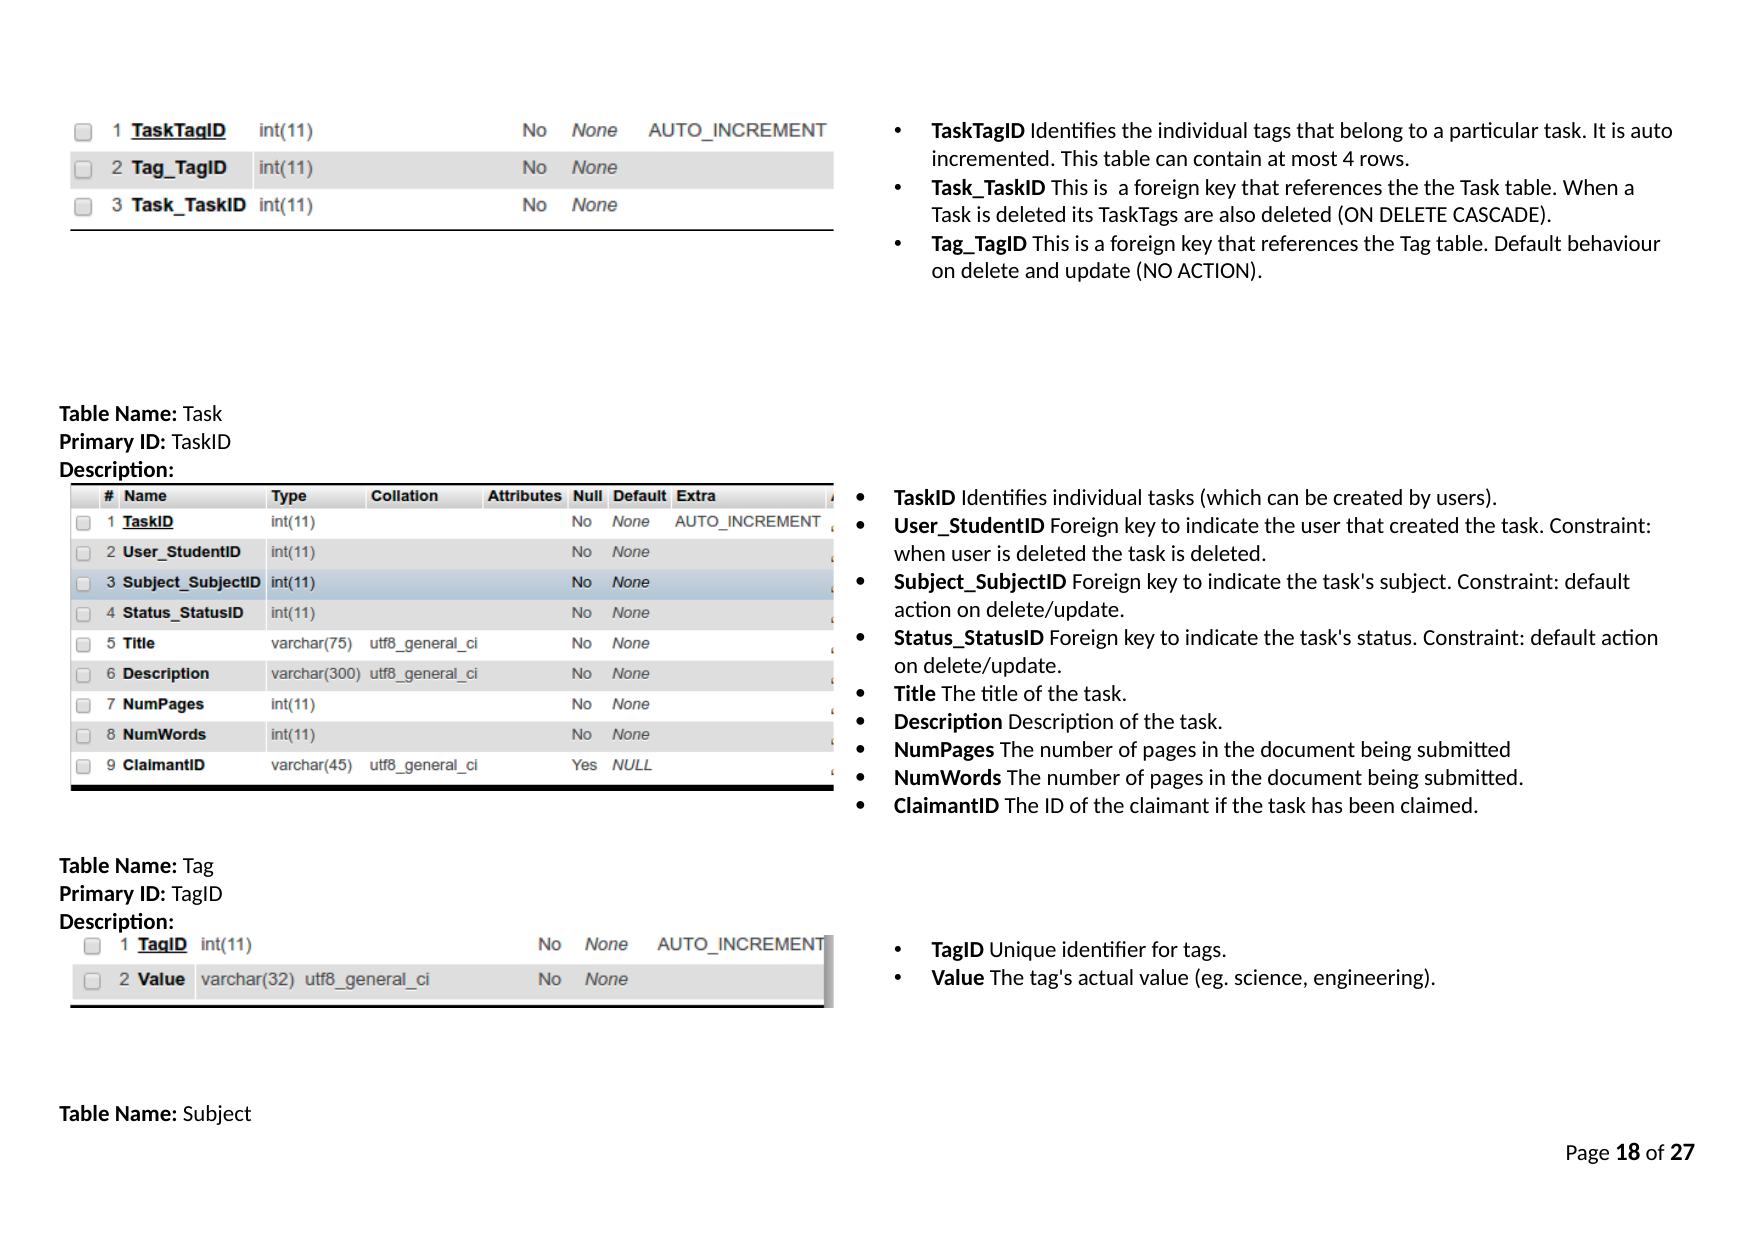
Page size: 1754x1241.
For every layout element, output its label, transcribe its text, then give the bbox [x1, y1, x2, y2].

picture [70, 483, 834, 791]
picture [70, 116, 834, 231]
picture [70, 935, 834, 1008]
table_header TaskID Identifies individual tasks (which can be created by users). User_StudentID Foreign key to indicate the user that created the task. Constraint: when user is deleted the task is deleted. Subject_SubjectID Foreign key to indicate the task's subject. Constraint: default action on delete/update. Status_StatusID Foreign key to indicate the task's status. Constraint: default action on delete/update. Title The title of the task. Description Description of the task. NumPages The number of pages in the document being submitted NumWords The number of pages in the document being submitted. ClaimantID The ID of the claimant if the task has been claimed. [845, 483, 1690, 823]
text Primary ID: TaskID [59, 427, 1695, 455]
table_header [59, 483, 845, 823]
text Table Name: Task [59, 399, 1695, 427]
text Table Name: Tag [59, 851, 1695, 879]
text Description: [59, 907, 1695, 935]
text Table Name: Subject [59, 1099, 1695, 1127]
table_header TaskTagID Identifies the individual tags that belong to a particular task. It is auto incremented. This table can contain at most 4 rows. Task_TaskID This is a foreign key that references the the Task table. When a Task is deleted its TaskTags are also deleted (ON DELETE CASCADE). Tag_TagID This is a foreign key that references the Tag table. Default behaviour on delete and update (NO ACTION). [845, 117, 1690, 371]
text Description: [59, 455, 1695, 483]
table_header [59, 117, 845, 371]
table_header [59, 935, 845, 1071]
text Primary ID: TagID [59, 879, 1695, 907]
table_header TagID Unique identifier for tags. Value The tag's actual value (eg. science, engineering). [845, 935, 1690, 1071]
